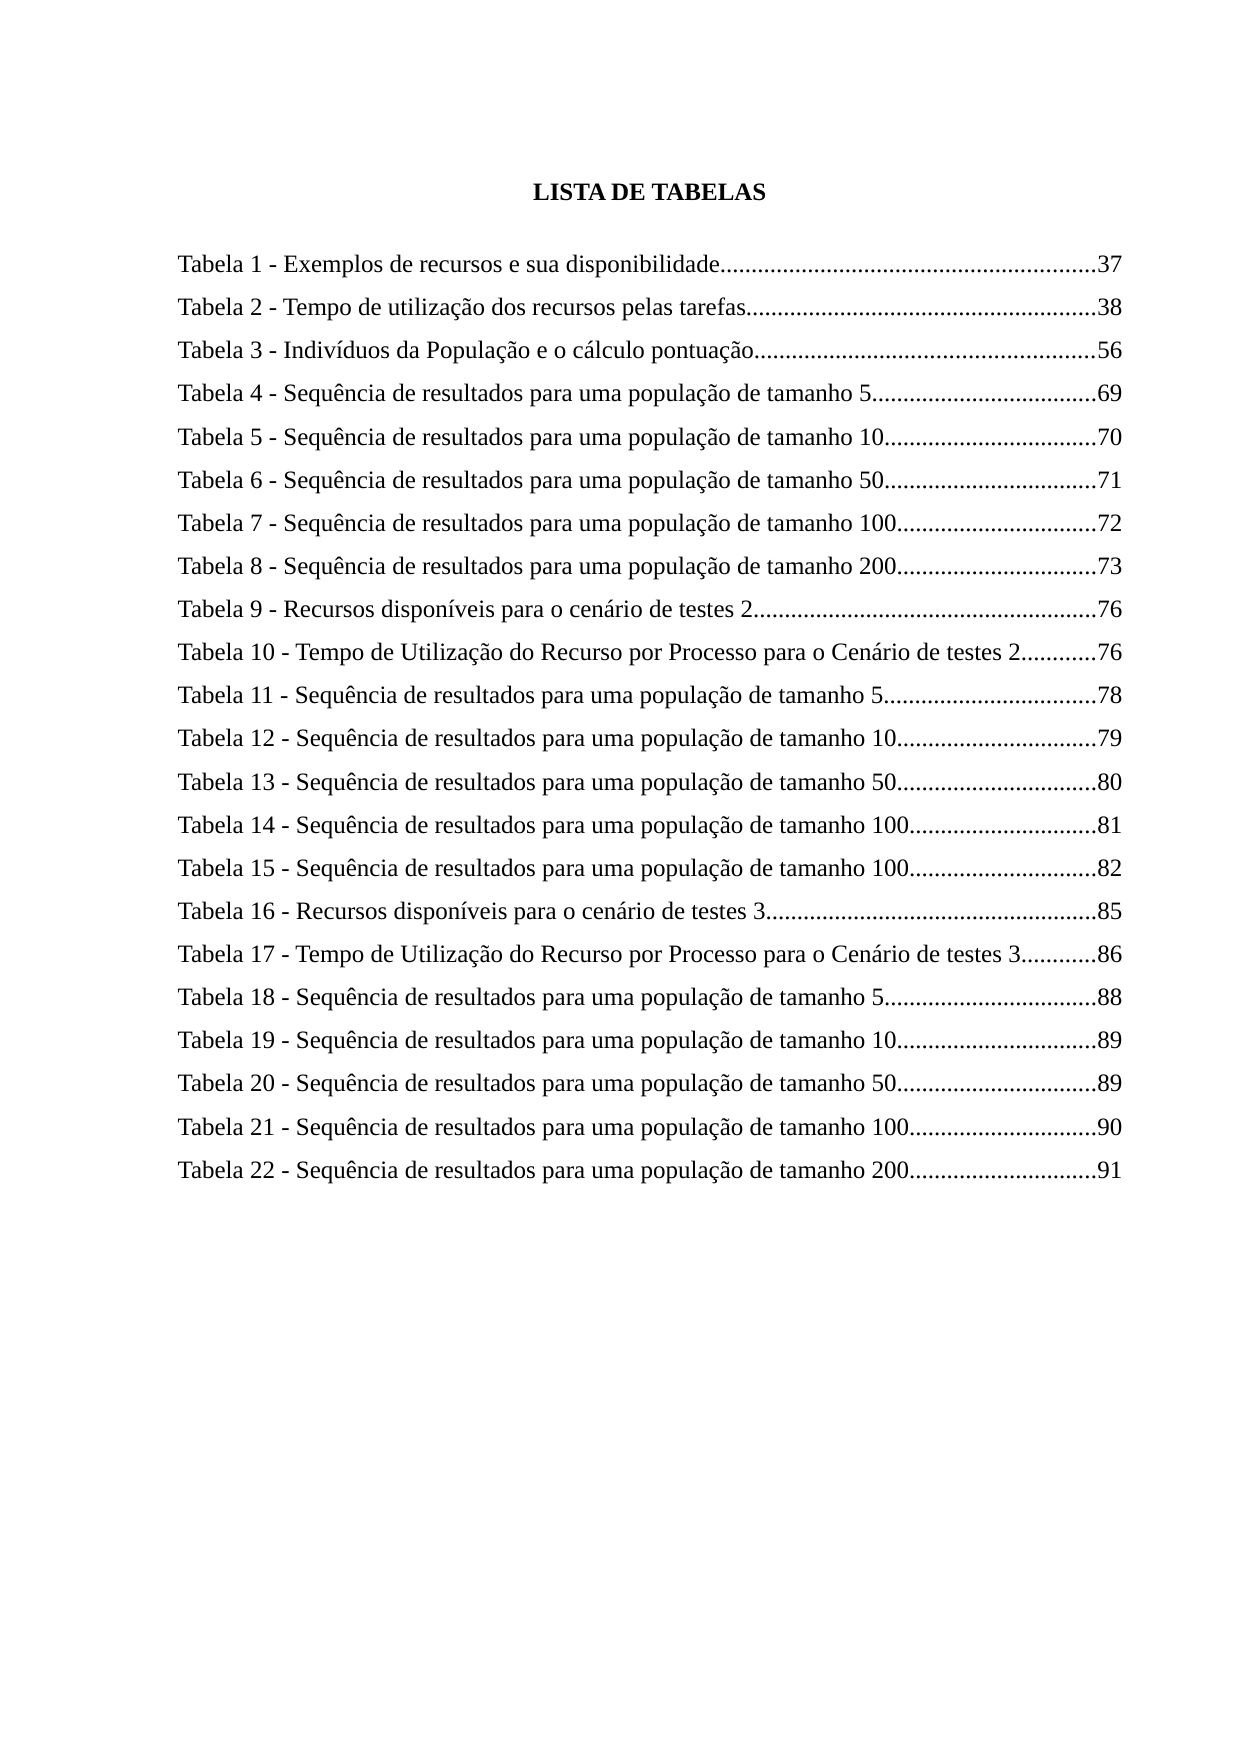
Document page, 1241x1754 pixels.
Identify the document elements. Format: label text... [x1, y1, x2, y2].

text Tabela 11 - Sequência de resultados para uma população de tamanho 5 78 [177, 680, 1122, 709]
text Tabela 13 - Sequência de resultados para uma população de tamanho 50 80 [177, 767, 1122, 795]
text Tabela 4 - Sequência de resultados para uma população de tamanho 5 69 [177, 378, 1122, 407]
text Tabela 22 - Sequência de resultados para uma população de tamanho 200 91 [177, 1155, 1122, 1183]
text Tabela 7 - Sequência de resultados para uma população de tamanho 100 72 [177, 508, 1122, 537]
text Tabela 20 - Sequência de resultados para uma população de tamanho 50 89 [177, 1068, 1122, 1097]
text LISTA DE TABELAS [177, 177, 1122, 206]
text Tabela 5 - Sequência de resultados para uma população de tamanho 10 70 [177, 422, 1122, 450]
text Tabela 6 - Sequência de resultados para uma população de tamanho 50 71 [177, 465, 1122, 493]
text Tabela 15 - Sequência de resultados para uma população de tamanho 100 82 [177, 853, 1122, 882]
text Tabela 17 - Tempo de Utilização do Recurso por Processo para o Cenário de testes 3 86 [177, 939, 1122, 968]
text Tabela 19 - Sequência de resultados para uma população de tamanho 10 89 [177, 1025, 1122, 1054]
text Tabela 21 - Sequência de resultados para uma população de tamanho 100 90 [177, 1112, 1122, 1140]
text Tabela 12 - Sequência de resultados para uma população de tamanho 10 79 [177, 723, 1122, 752]
text Tabela 14 - Sequência de resultados para uma população de tamanho 100 81 [177, 810, 1122, 838]
text Tabela 10 - Tempo de Utilização do Recurso por Processo para o Cenário de testes 2 76 [177, 637, 1122, 666]
text Tabela 16 - Recursos disponíveis para o cenário de testes 3 85 [177, 896, 1122, 925]
text Tabela 2 - Tempo de utilização dos recursos pelas tarefas 38 [177, 292, 1122, 321]
text Tabela 9 - Recursos disponíveis para o cenário de testes 2 76 [177, 594, 1122, 623]
text Tabela 1 - Exemplos de recursos e sua disponibilidade 37 [177, 249, 1122, 278]
text Tabela 3 - Indivíduos da População e o cálculo pontuação 56 [177, 335, 1122, 364]
text Tabela 18 - Sequência de resultados para uma população de tamanho 5 88 [177, 982, 1122, 1011]
text Tabela 8 - Sequência de resultados para uma população de tamanho 200 73 [177, 551, 1122, 580]
